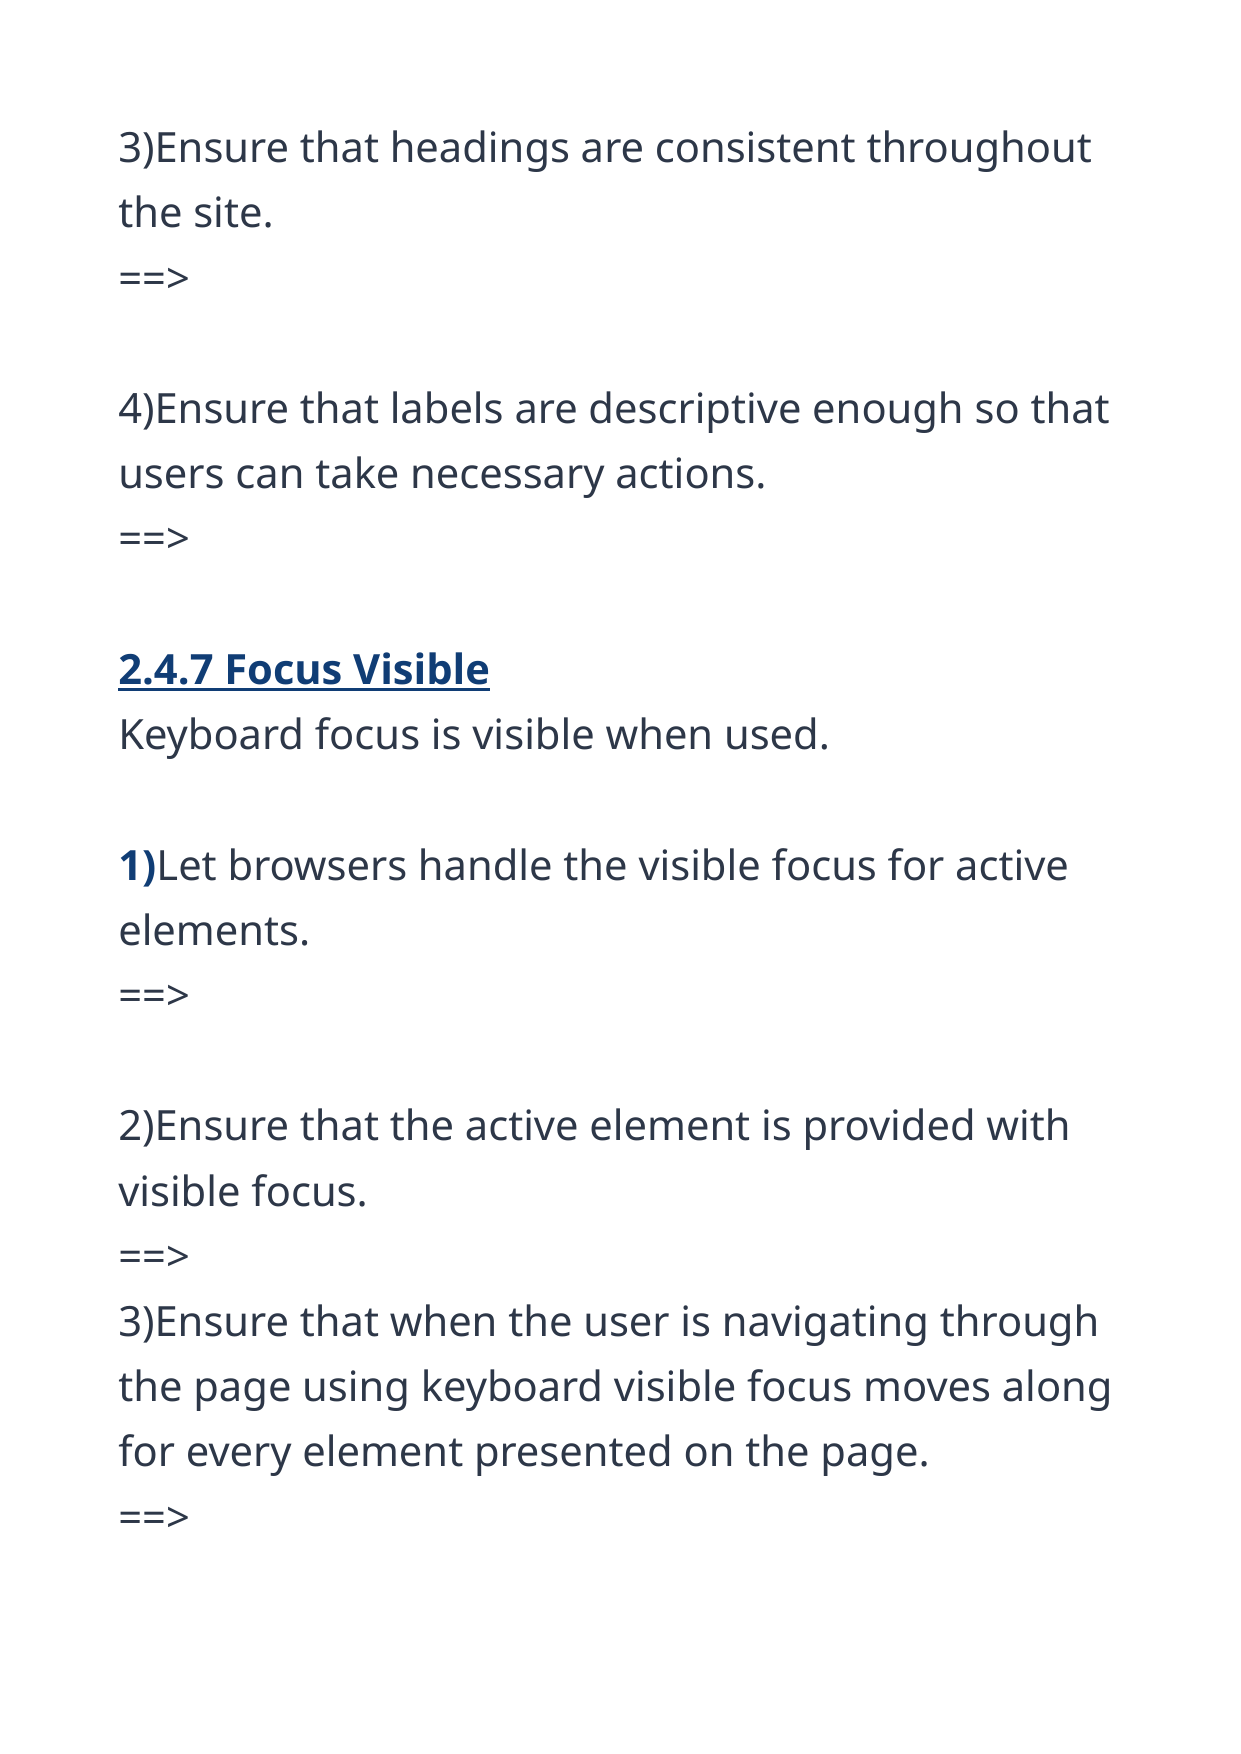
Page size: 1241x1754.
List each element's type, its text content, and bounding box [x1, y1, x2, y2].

text Keyboard focus is visible when used. [118, 705, 1122, 762]
list ==> [118, 248, 1122, 305]
list 3)Ensure that headings are consistent throughout the site. [118, 118, 1122, 240]
list 4)Ensure that labels are descriptive enough so that users can take necessary actions. [118, 379, 1122, 501]
list ==> [118, 509, 1122, 566]
text ==> [118, 966, 1122, 1023]
list ==> [118, 1487, 1122, 1544]
text 2.4.7 Focus Visible [118, 640, 1122, 697]
text 1)Let browsers handle the visible focus for active elements. [118, 835, 1122, 957]
list 3)Ensure that when the user is navigating through the page using keyboard visible focus moves along for every element presented on the page. [118, 1292, 1122, 1479]
list ==> [118, 1227, 1122, 1283]
list 2)Ensure that the active element is provided with visible focus. [118, 1096, 1122, 1218]
